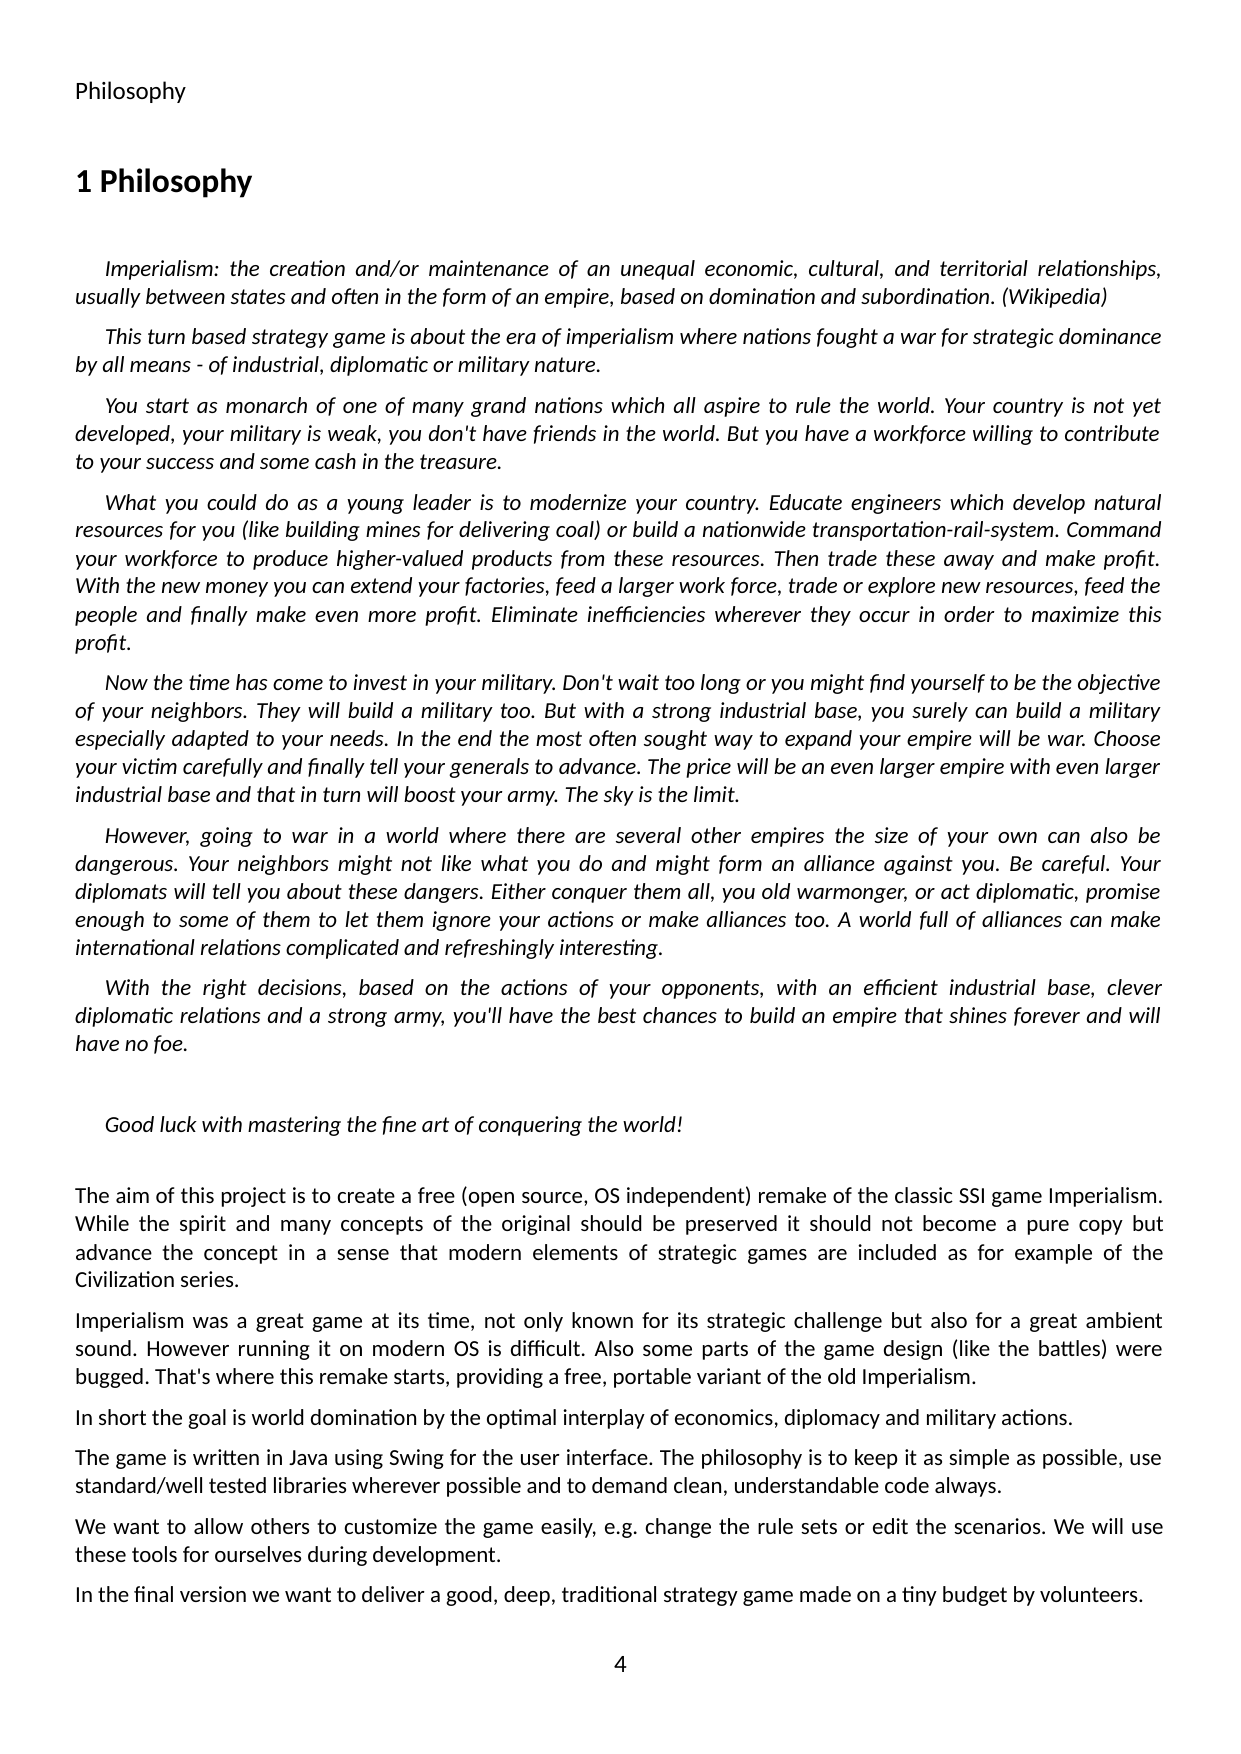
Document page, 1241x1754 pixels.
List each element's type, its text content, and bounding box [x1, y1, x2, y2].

text With the right decisions, based on the actions of your opponents, with an efficient industrial base, clever diplomatic relations and a strong army, you'll have the best chances to build an empire that shines forever and will have no foe. [75, 973, 1166, 1057]
text Imperialism: the creation and/or maintenance of an unequal economic, cultural, and territorial relationships, usually between states and often in the form of an empire, based on domination and subordination. (Wikipedia) [75, 254, 1166, 310]
text Good luck with mastering the fine art of conquering the world! [75, 1111, 1166, 1138]
text We want to allow others to customize the game easily, e.g. change the rule sets or edit the scenarios. We will use these tools for ourselves during development. [75, 1512, 1166, 1568]
subtitle Philosophy [75, 160, 1166, 201]
text Now the time has come to invest in your military. Don't wait too long or you might find yourself to be the objective of your neighbors. They will build a military too. But with a strong industrial base, you surely can build a military especially adapted to your needs. In the end the most often sought way to expand your empire will be war. Choose your victim carefully and finally tell your generals to advance. The price will be an even larger empire with even larger industrial base and that in turn will boost your army. The sky is the limit. [75, 668, 1166, 808]
text However, going to war in a world where there are several other empires the size of your own can also be dangerous. Your neighbors might not like what you do and might form an alliance against you. Be careful. Your diplomats will tell you about these dangers. Either conquer them all, you old warmonger, or act diplomatic, promise enough to some of them to let them ignore your actions or make alliances too. A world full of alliances can make international relations complicated and refreshingly interesting. [75, 821, 1166, 961]
text What you could do as a young leader is to modernize your country. Educate engineers which develop natural resources for you (like building mines for delivering coal) or build a nationwide transportation-rail-system. Command your workforce to produce higher-valued products from these resources. Then trade these away and make profit. With the new money you can extend your factories, feed a larger work force, trade or explore new resources, feed the people and finally make even more profit. Eliminate inefficiencies wherever they occur in order to maximize this profit. [75, 488, 1166, 656]
text Imperialism was a great game at its time, not only known for its strategic challenge but also for a great ambient sound. However running it on modern OS is difficult. Also some parts of the game design (like the battles) were bugged. That's where this remake starts, providing a free, portable variant of the old Imperialism. [75, 1306, 1166, 1390]
text You start as monarch of one of many grand nations which all aspire to rule the world. Your country is not yet developed, your military is weak, you don't have friends in the world. But you have a workforce willing to contribute to your success and some cash in the treasure. [75, 391, 1166, 475]
text In short the goal is world domination by the optimal interplay of economics, diplomacy and military actions. [75, 1403, 1166, 1431]
text In the final version we want to deliver a good, deep, traditional strategy game made on a tiny budget by volunteers. [75, 1580, 1166, 1608]
text The aim of this project is to create a free (open source, OS independent) remake of the classic SSI game Imperialism. While the spirit and many concepts of the original should be preserved it should not become a pure copy but advance the concept in a sense that modern elements of strategic games are included as for example of the Civilization series. [75, 1182, 1166, 1294]
text The game is written in Java using Swing for the user interface. The philosophy is to keep it as simple as possible, use standard/well tested libraries wherever possible and to demand clean, understandable code always. [75, 1443, 1166, 1499]
text This turn based strategy game is about the era of imperialism where nations fought a war for strategic dominance by all means - of industrial, diplomatic or military nature. [75, 322, 1166, 378]
